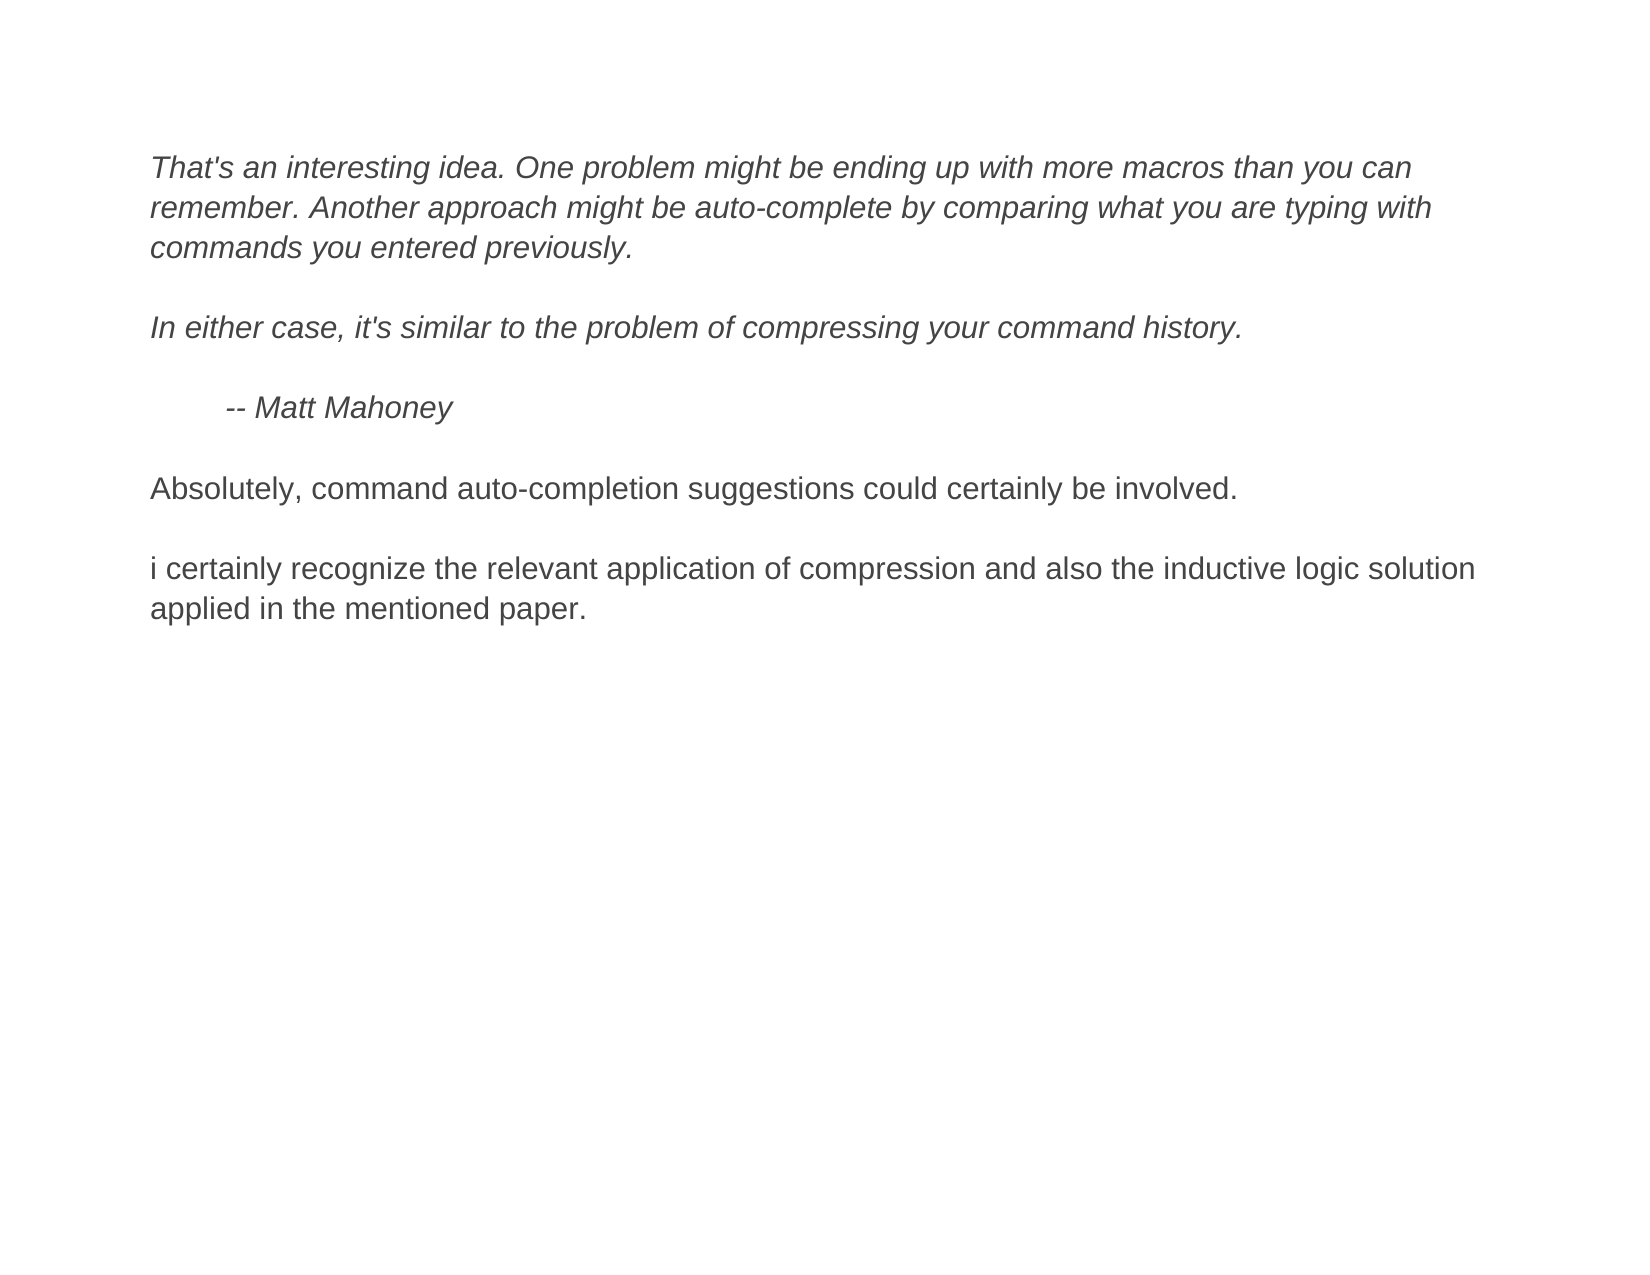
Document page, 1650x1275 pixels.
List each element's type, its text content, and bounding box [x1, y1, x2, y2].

text That's an interesting idea. One problem might be ending up with more macros than you can remember. Another approach might be auto-complete by comparing what you are typing with commands you entered previously. [150, 150, 1500, 265]
text Absolutely, command auto-completion suggestions could certainly be involved. [150, 471, 1500, 506]
text -- Matt Mahoney [225, 391, 1500, 426]
text i certainly recognize the relevant application of compression and also the inductive logic solution applied in the mentioned paper. [150, 551, 1500, 626]
text In either case, it's similar to the problem of compressing your command history. [150, 310, 1500, 345]
